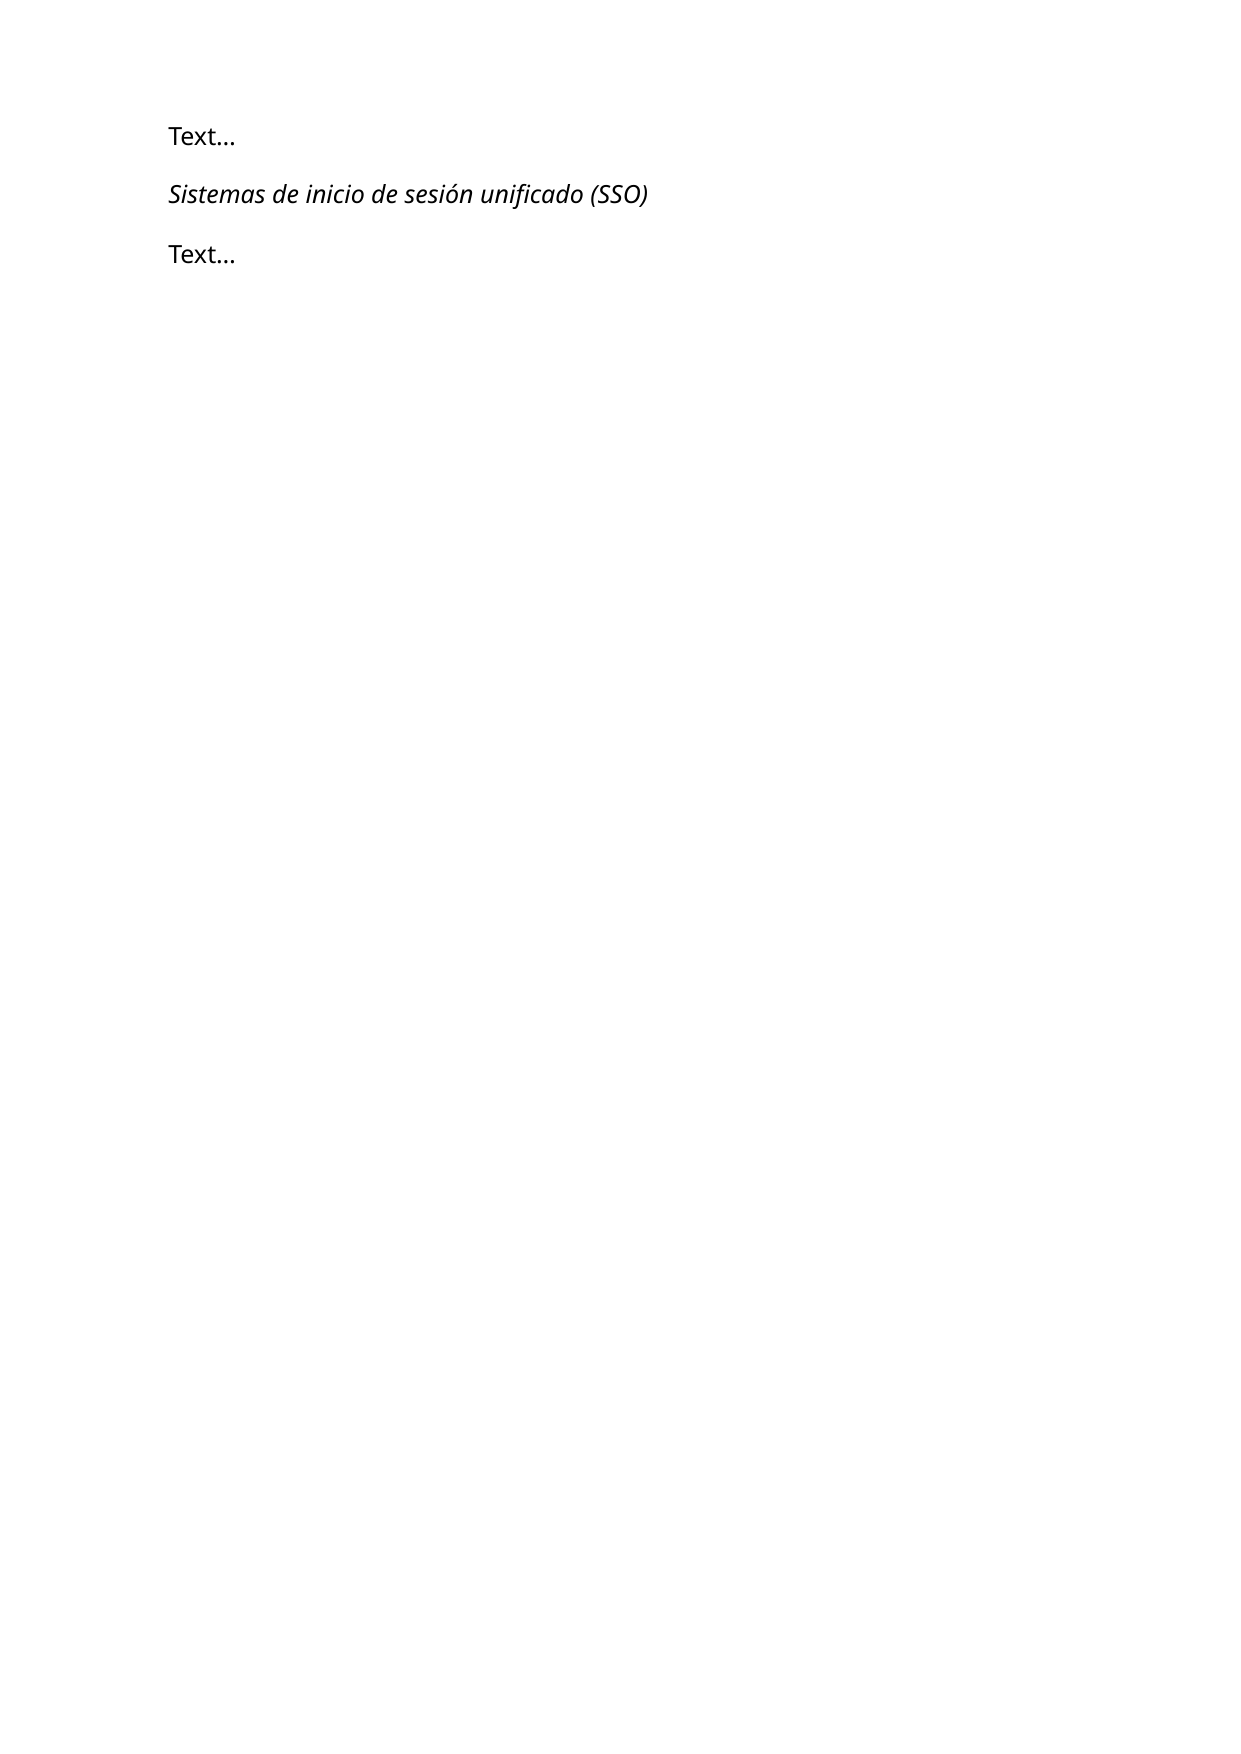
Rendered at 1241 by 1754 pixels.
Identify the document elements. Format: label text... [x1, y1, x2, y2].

text Text… [118, 118, 1122, 152]
text Sistemas de inicio de sesión unificado (SSO) [118, 177, 1122, 211]
text Text… [118, 236, 1122, 270]
